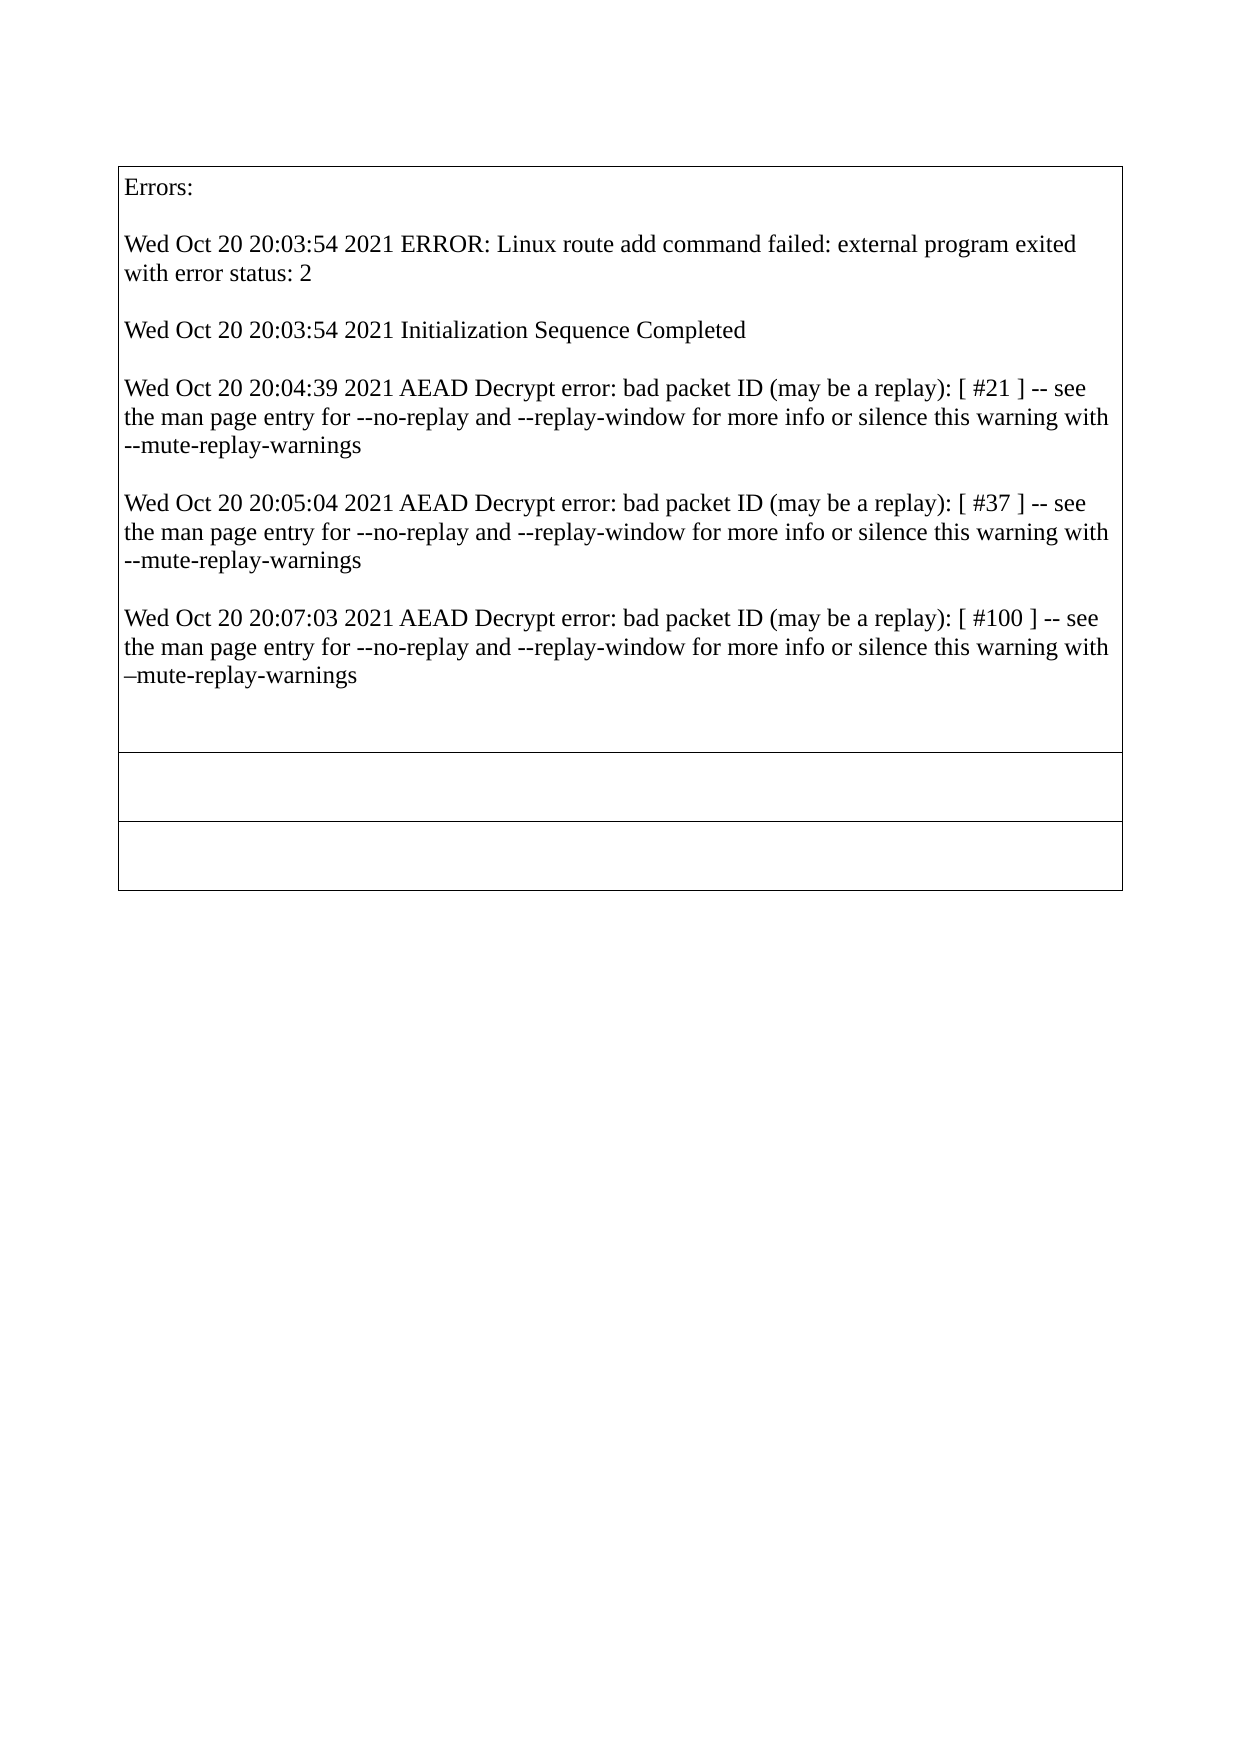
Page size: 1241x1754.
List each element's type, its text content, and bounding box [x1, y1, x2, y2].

table_cell [119, 753, 1122, 821]
table_header Errors: Wed Oct 20 20:03:54 2021 ERROR: Linux route add command failed: external program exited with error status: 2 Wed Oct 20 20:03:54 2021 Initialization Sequence Completed Wed Oct 20 20:04:39 2021 AEAD Decrypt error: bad packet ID (may be a replay): [ #21 ] -- see the man page entry for --no-replay and --replay-window for more info or silence this warning with --mute-replay-warnings Wed Oct 20 20:05:04 2021 AEAD Decrypt error: bad packet ID (may be a replay): [ #37 ] -- see the man page entry for --no-replay and --replay-window for more info or silence this warning with --mute-replay-warnings Wed Oct 20 20:07:03 2021 AEAD Decrypt error: bad packet ID (may be a replay): [ #100 ] -- see the man page entry for --no-replay and --replay-window for more info or silence this warning with –mute-replay-warnings [119, 167, 1122, 752]
table_cell [119, 822, 1122, 890]
